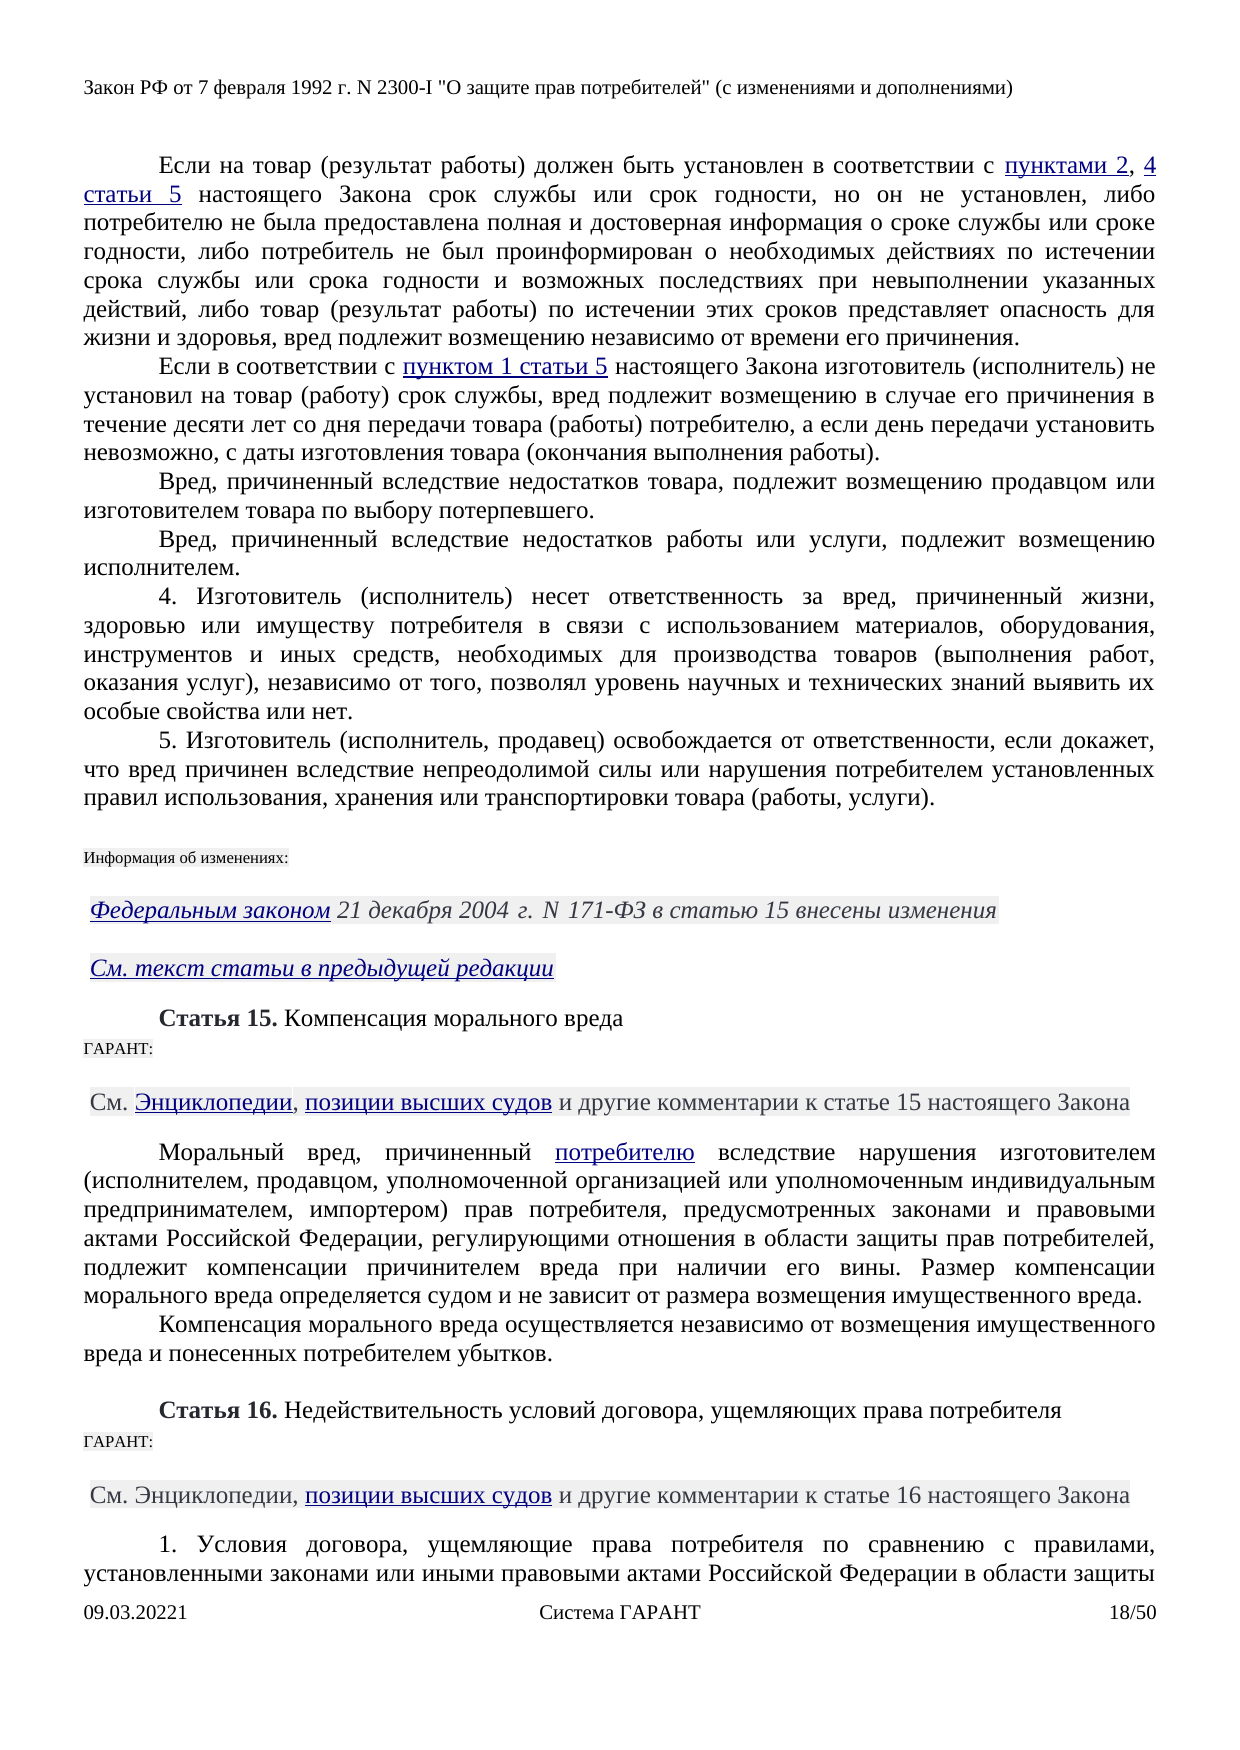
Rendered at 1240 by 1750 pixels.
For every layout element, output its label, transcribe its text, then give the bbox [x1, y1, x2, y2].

text 1. Условия договора, ущемляющие права потребителя по сравнению с правилами, установленными законами или иными правовыми актами Российской Федерации в области защиты [83, 1529, 1156, 1587]
text Информация об изменениях: [83, 848, 1156, 867]
text См. Энциклопедии, позиции высших судов и другие комментарии к статье 16 настоящего Закона [83, 1480, 1156, 1508]
text Вред, причиненный вследствие недостатков товара, подлежит возмещению продавцом или изготовителем товара по выбору потерпевшего. [83, 466, 1156, 524]
text 5. Изготовитель (исполнитель, продавец) освобождается от ответственности, если докажет, что вред причинен вследствие непреодолимой силы или нарушения потребителем установленных правил использования, хранения или транспортировки товара (работы, услуги). [83, 725, 1156, 811]
text См. текст статьи в предыдущей редакции [83, 953, 1156, 982]
text Вред, причиненный вследствие недостатков работы или услуги, подлежит возмещению исполнителем. [83, 524, 1156, 581]
text Статья 16. Недействительность условий договора, ущемляющих права потребителя [158, 1395, 1156, 1424]
text ГАРАНТ: [83, 1432, 1156, 1451]
text ГАРАНТ: [83, 1039, 1156, 1058]
text Компенсация морального вреда осуществляется независимо от возмещения имущественного вреда и понесенных потребителем убытков. [83, 1309, 1156, 1367]
text 4. Изготовитель (исполнитель) несет ответственность за вред, причиненный жизни, здоровью или имуществу потребителя в связи с использованием материалов, оборудования, инструментов и иных средств, необходимых для производства товаров (выполнения работ, оказания услуг), независимо от того, позволял уровень научных и технических знаний выявить их особые свойства или нет. [83, 581, 1156, 725]
text Если на товар (результат работы) должен быть установлен в соответствии с пунктами 2, 4 статьи 5 настоящего Закона срок службы или срок годности, но он не установлен, либо потребителю не была предоставлена полная и достоверная информация о сроке службы или сроке годности, либо потребитель не был проинформирован о необходимых действиях по истечении срока службы или срока годности и возможных последствиях при невыполнении указанных действий, либо товар (результат работы) по истечении этих сроков представляет опасность для жизни и здоровья, вред подлежит возмещению независимо от времени его причинения. [83, 150, 1156, 351]
text Федеральным законом 21 декабря 2004 г. N 171-ФЗ в статью 15 внесены изменения [83, 896, 1156, 924]
text Если в соответствии с пунктом 1 статьи 5 настоящего Закона изготовитель (исполнитель) не установил на товар (работу) срок службы, вред подлежит возмещению в случае его причинения в течение десяти лет со дня передачи товара (работы) потребителю, а если день передачи установить невозможно, с даты изготовления товара (окончания выполнения работы). [83, 351, 1156, 466]
text Статья 15. Компенсация морального вреда [158, 1003, 1156, 1031]
text Моральный вред, причиненный потребителю вследствие нарушения изготовителем (исполнителем, продавцом, уполномоченной организацией или уполномоченным индивидуальным предпринимателем, импортером) прав потребителя, предусмотренных законами и правовыми актами Российской Федерации, регулирующими отношения в области защиты прав потребителей, подлежит компенсации причинителем вреда при наличии его вины. Размер компенсации морального вреда определяется судом и не зависит от размера возмещения имущественного вреда. [83, 1137, 1156, 1309]
text См. Энциклопедии, позиции высших судов и другие комментарии к статье 15 настоящего Закона [83, 1087, 1156, 1116]
